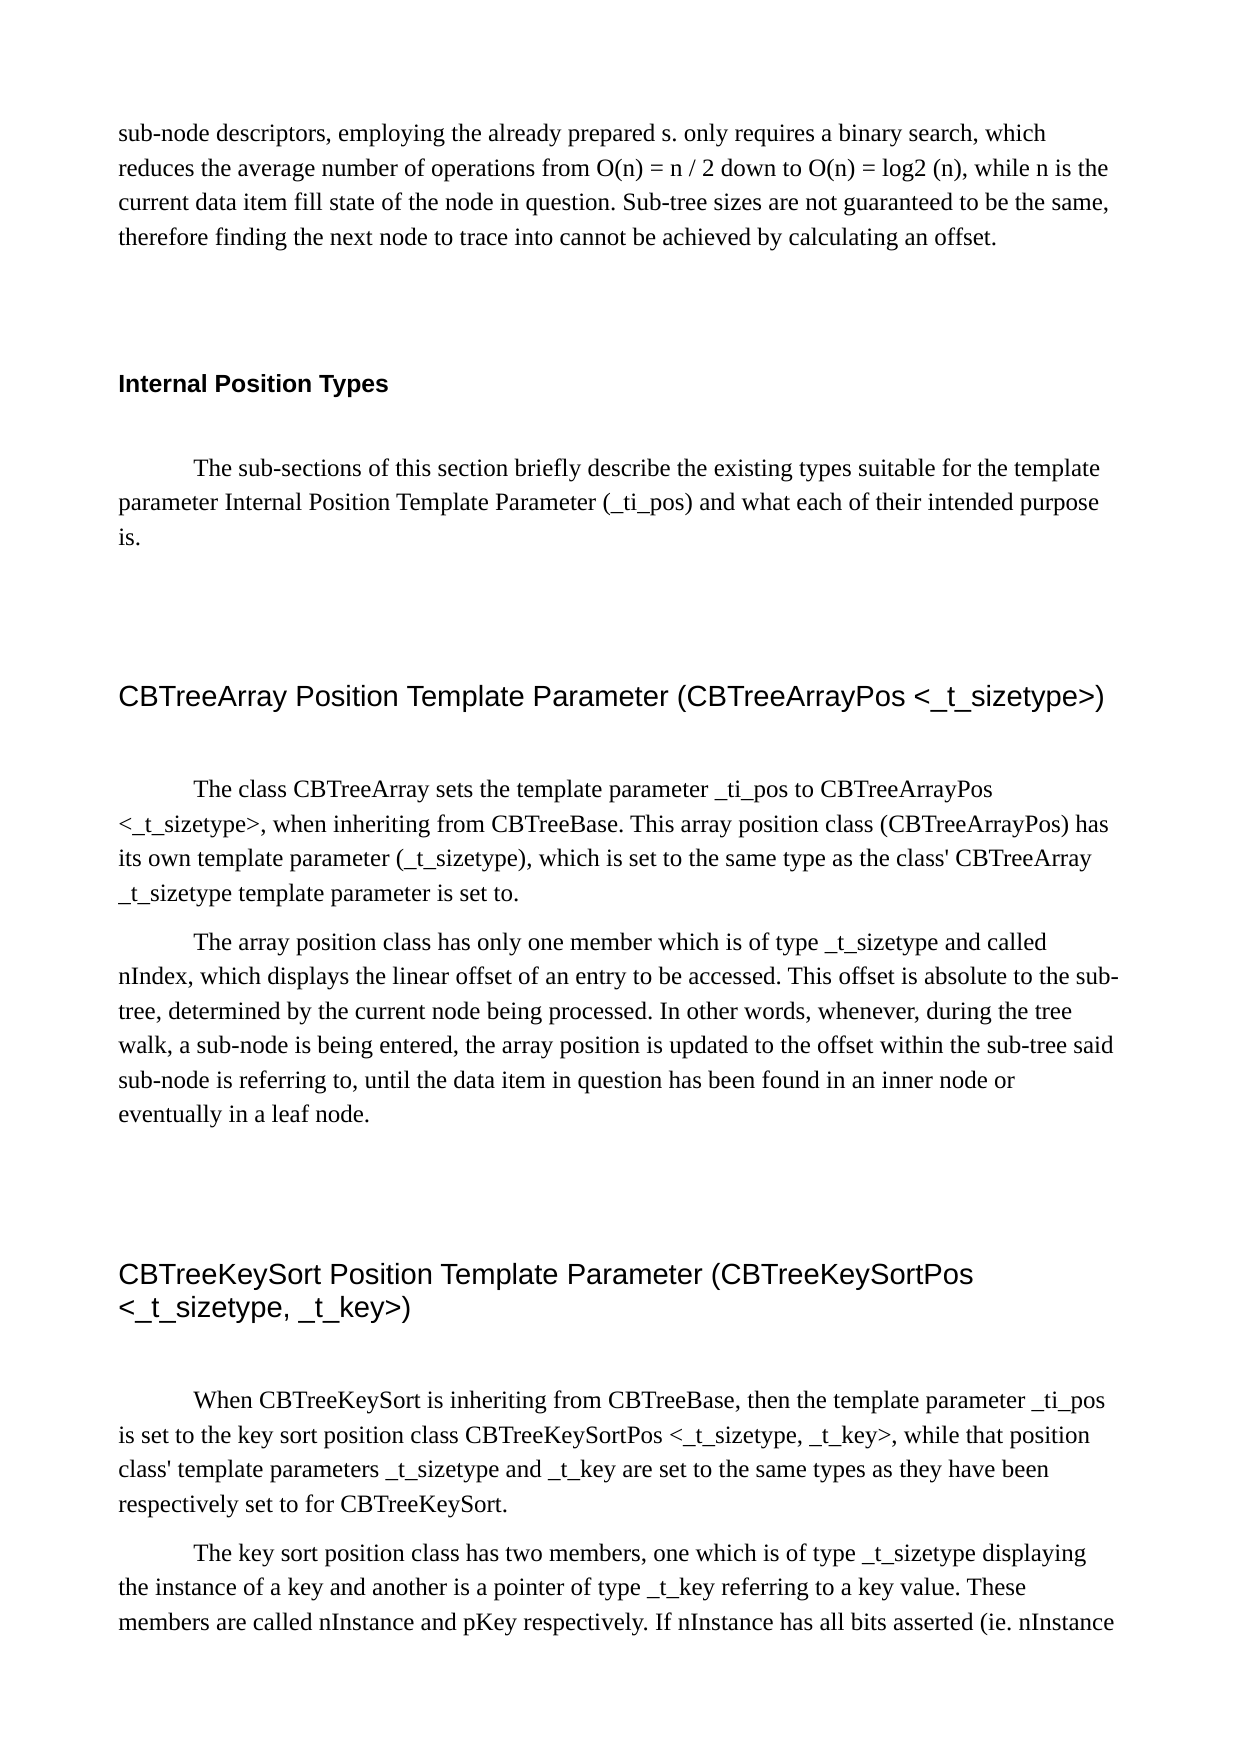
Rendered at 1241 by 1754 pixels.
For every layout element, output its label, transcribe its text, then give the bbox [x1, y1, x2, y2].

subtitle CBTreeArray Position Template Parameter (CBTreeArrayPos <_t_sizetype>) [118, 679, 1122, 713]
text The key sort position class has two members, one which is of type _t_sizetype displaying the instance of a key and another is a pointer of type _t_key referring to a key value. These members are called nInstance and pKey respectively. If nInstance has all bits asserted (ie. nInstance [118, 1538, 1122, 1636]
subtitle Internal Position Types [118, 369, 1122, 397]
subtitle CBTreeKeySort Position Template Parameter (CBTreeKeySortPos <_t_sizetype, _t_key>) [118, 1257, 1122, 1324]
text When CBTreeKeySort is inheriting from CBTreeBase, then the template parameter _ti_pos is set to the key sort position class CBTreeKeySortPos <_t_sizetype, _t_key>, while that position class' template parameters _t_sizetype and _t_key are set to the same types as they have been respectively set to for CBTreeKeySort. [118, 1385, 1122, 1518]
text The class CBTreeArray sets the template parameter _ti_pos to CBTreeArrayPos <_t_sizetype>, when inheriting from CBTreeBase. This array position class (CBTreeArrayPos) has its own template parameter (_t_sizetype), which is set to the same type as the class' CBTreeArray _t_sizetype template parameter is set to. [118, 774, 1122, 906]
text The array position class has only one member which is of type _t_sizetype and called nIndex, which displays the linear offset of an entry to be accessed. This offset is absolute to the sub-tree, determined by the current node being processed. In other words, whenever, during the tree walk, a sub-node is being entered, the array position is updated to the offset within the sub-tree said sub-node is referring to, until the data item in question has been found in an inner node or eventually in a leaf node. [118, 927, 1122, 1128]
text The sub-sections of this section briefly describe the existing types suitable for the template parameter Internal Position Template Parameter (_ti_pos) and what each of their intended purpose is. [118, 453, 1122, 550]
text sub-node descriptors, employing the already prepared s. only requires a binary search, which reduces the average number of operations from O(n) = n / 2 down to O(n) = log2 (n), while n is the current data item fill state of the node in question. Sub-tree sizes are not guaranteed to be the same, therefore finding the next node to trace into cannot be achieved by calculating an offset. [118, 118, 1122, 250]
